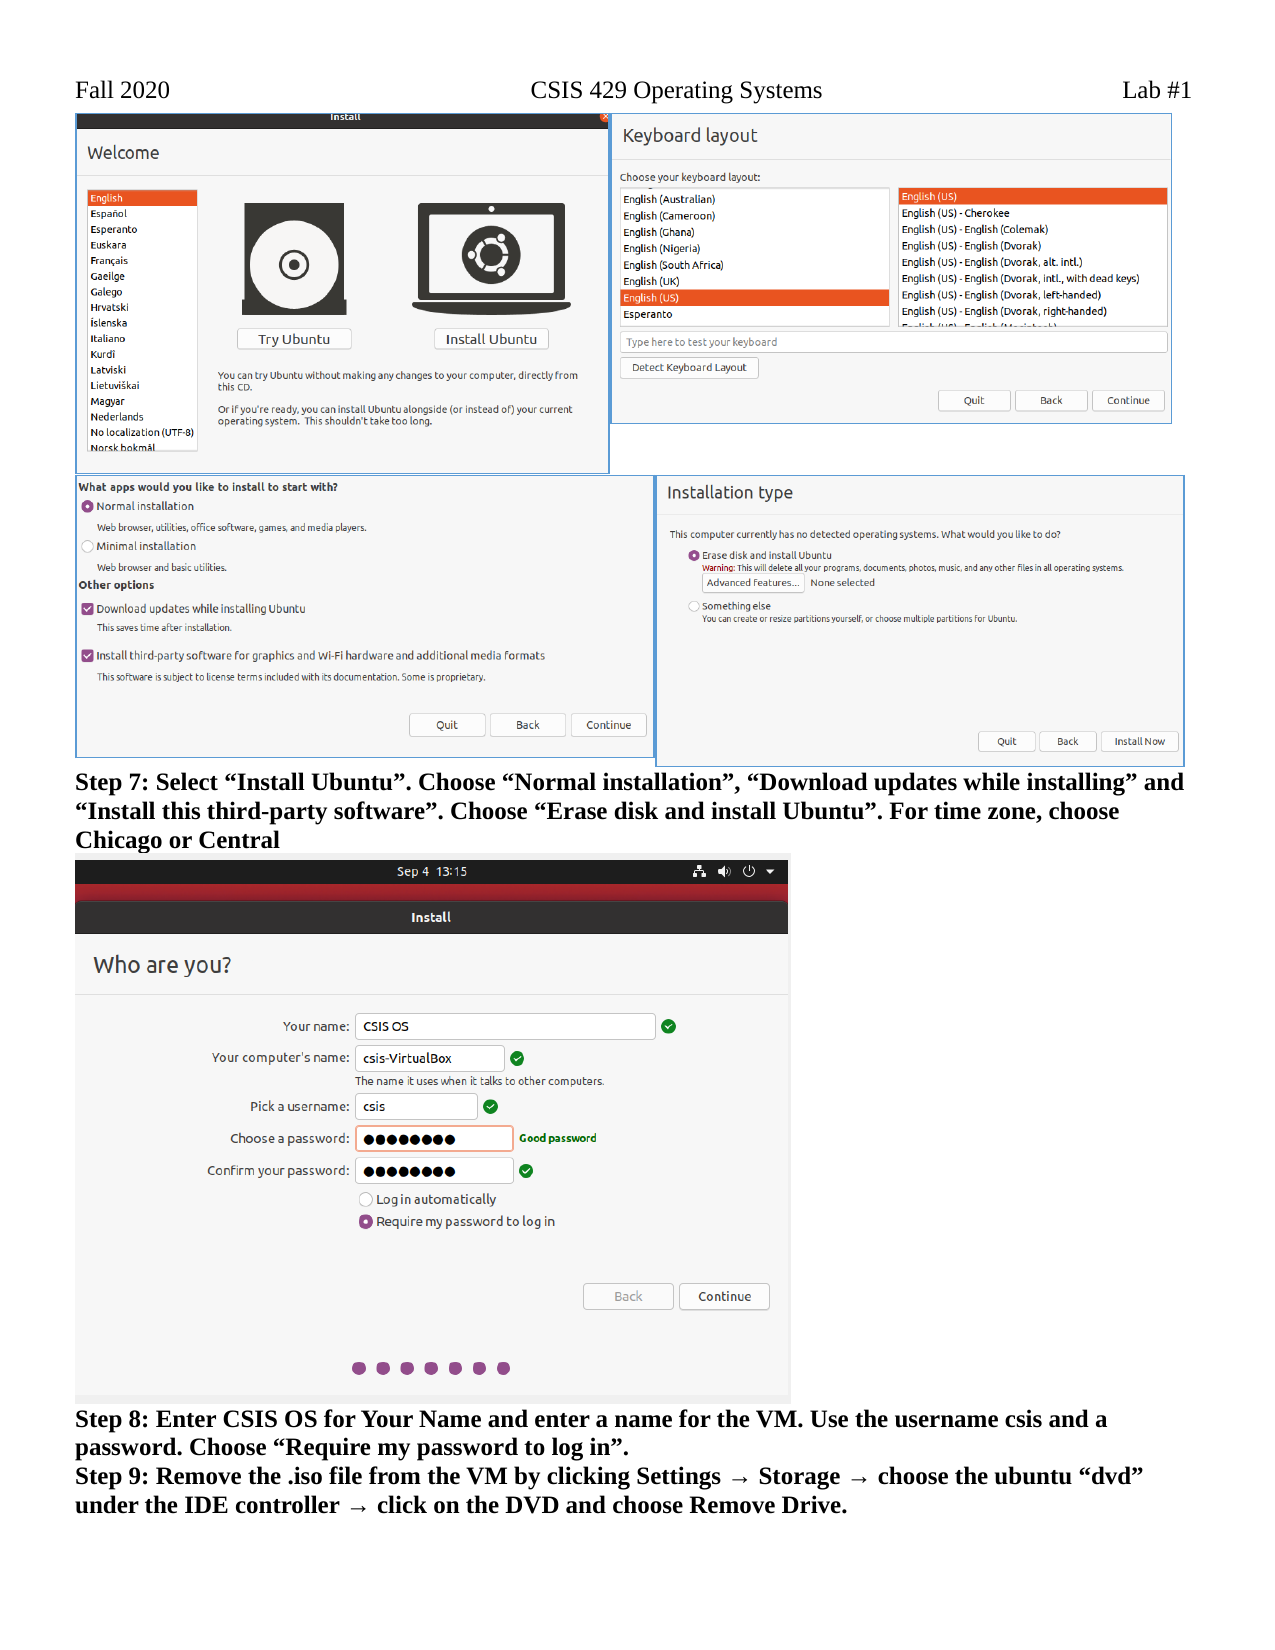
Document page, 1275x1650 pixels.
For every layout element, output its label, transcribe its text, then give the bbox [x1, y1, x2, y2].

text Step 8: Enter CSIS OS for Your Name and enter a name for the VM. Use the username csis and a password. Choose “Require my password to log in”. [75, 1404, 1205, 1461]
text Step 7: Select “Install Ubuntu”. Choose “Normal installation”, “Download updates while installing” and “Install this third-party software”. Choose “Erase disk and install Ubuntu”. For time zone, choose Chicago or Central [75, 767, 1205, 853]
text Step 9: Remove the .iso file from the VM by clicking Settings → Storage → choose the ubuntu “dvd” under the IDE controller → click on the DVD and choose Remove Drive. [75, 1461, 1205, 1519]
